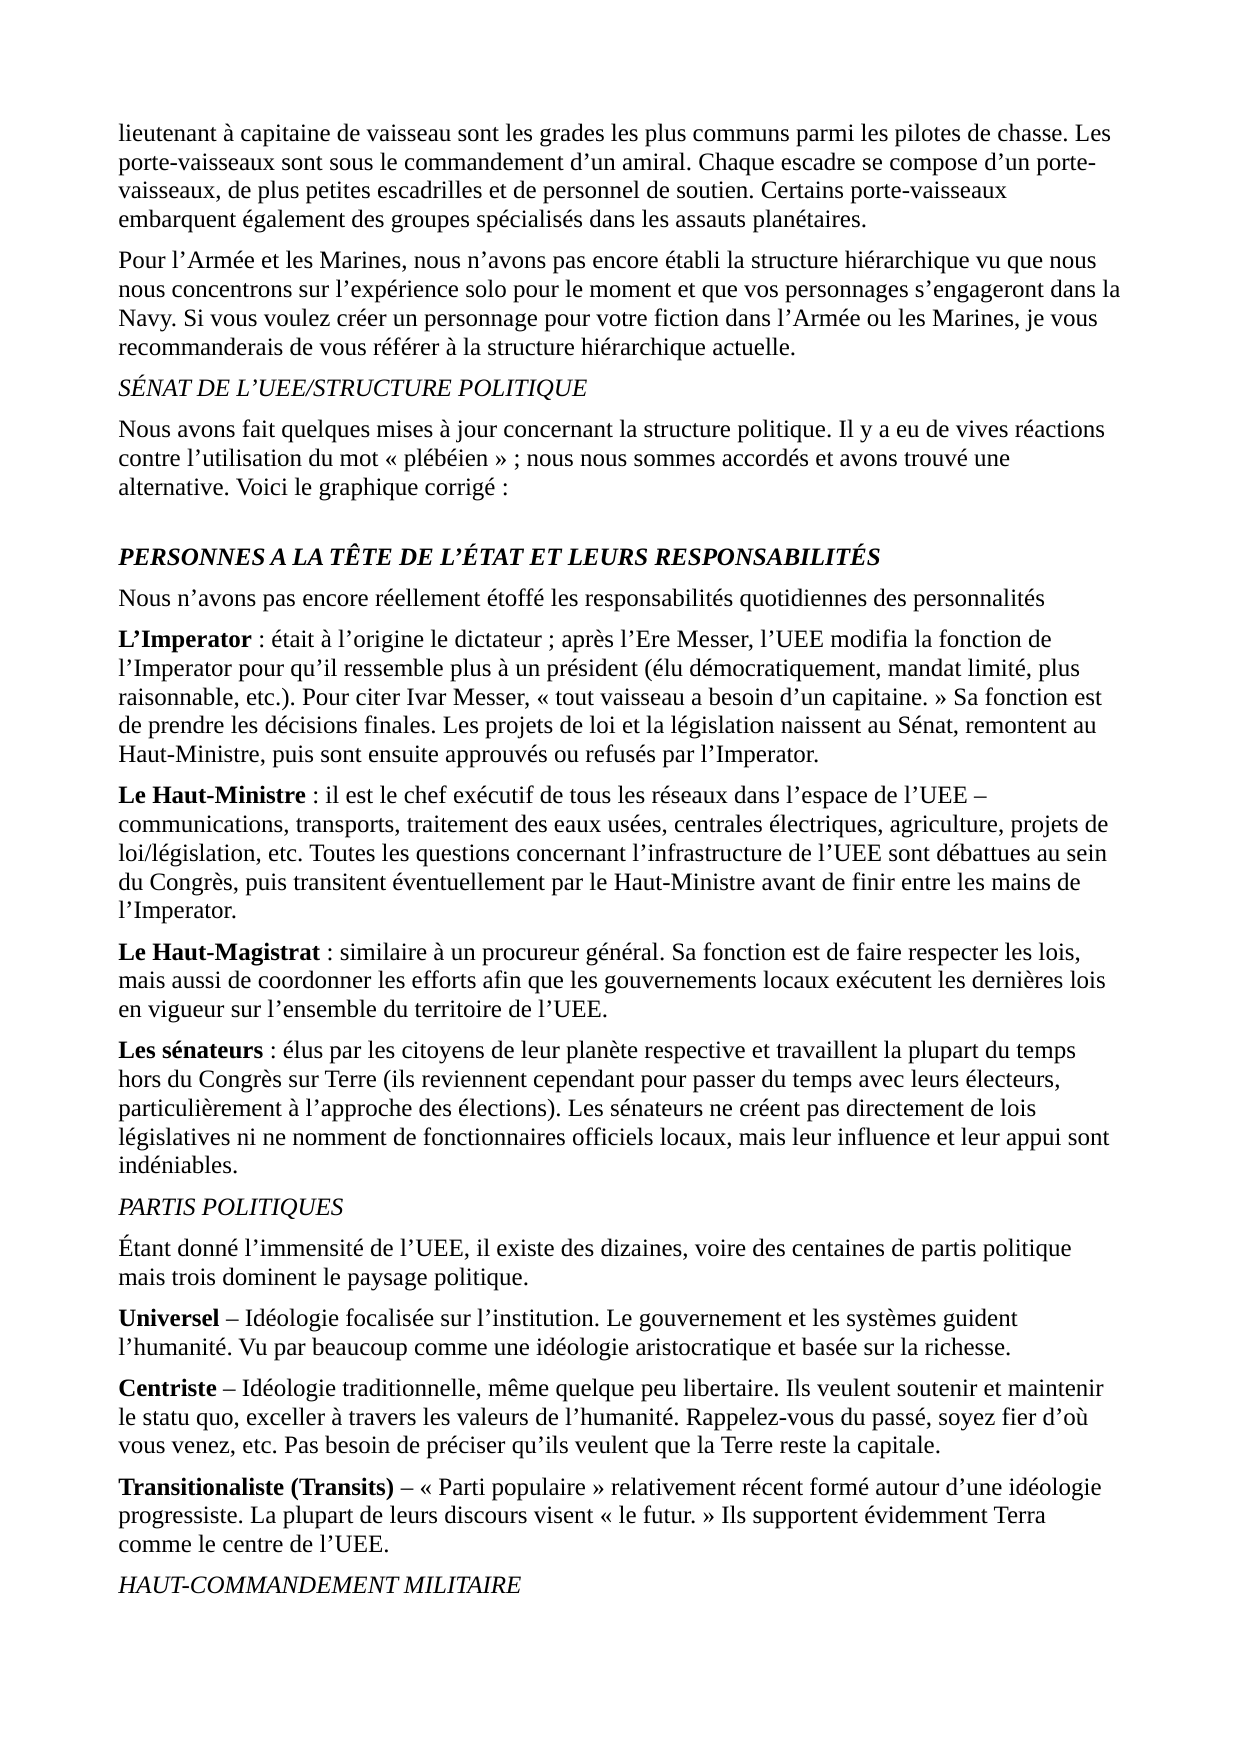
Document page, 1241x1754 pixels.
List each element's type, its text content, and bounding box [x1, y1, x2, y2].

text Universel – Idéologie focalisée sur l’institution. Le gouvernement et les systèmes guident l’humanité. Vu par beaucoup comme une idéologie aristocratique et basée sur la richesse. [118, 1303, 1122, 1361]
text Pour l’Armée et les Marines, nous n’avons pas encore établi la structure hiérarchique vu que nous nous concentrons sur l’expérience solo pour le moment et que vos personnages s’engageront dans la Navy. Si vous voulez créer un personnage pour votre fiction dans l’Armée ou les Marines, je vous recommanderais de vous référer à la structure hiérarchique actuelle. [118, 246, 1122, 361]
text Étant donné l’immensité de l’UEE, il existe des dizaines, voire des centaines de partis politique mais trois dominent le paysage politique. [118, 1233, 1122, 1291]
text Les sénateurs : élus par les citoyens de leur planète respective et travaillent la plupart du temps hors du Congrès sur Terre (ils reviennent cependant pour passer du temps avec leurs électeurs, particulièrement à l’approche des élections). Les sénateurs ne créent pas directement de lois législatives ni ne nomment de fonctionnaires officiels locaux, mais leur influence et leur appui sont indéniables. [118, 1036, 1122, 1179]
text PERSONNES A LA TÊTE DE L’ÉTAT ET LEURS RESPONSABILITÉS [118, 513, 1122, 571]
text PARTIS POLITIQUES [118, 1192, 1122, 1221]
text Le Haut-Magistrat : similaire à un procureur général. Sa fonction est de faire respecter les lois, mais aussi de coordonner les efforts afin que les gouvernements locaux exécutent les dernières lois en vigueur sur l’ensemble du territoire de l’UEE. [118, 937, 1122, 1023]
text L’Imperator : était à l’origine le dictateur ; après l’Ere Messer, l’UEE modifia la fonction de l’Imperator pour qu’il ressemble plus à un président (élu démocratiquement, mandat limité, plus raisonnable, etc.). Pour citer Ivar Messer, « tout vaisseau a besoin d’un capitaine. » Sa fonction est de prendre les décisions finales. Les projets de loi et la législation naissent au Sénat, remontent au Haut-Ministre, puis sont ensuite approuvés ou refusés par l’Imperator. [118, 624, 1122, 768]
text SÉNAT DE L’UEE/STRUCTURE POLITIQUE [118, 373, 1122, 402]
text Nous avons fait quelques mises à jour concernant la structure politique. Il y a eu de vives réactions contre l’utilisation du mot « plébéien » ; nous nous sommes accordés et avons trouvé une alternative. Voici le graphique corrigé : [118, 414, 1122, 501]
text HAUT-COMMANDEMENT MILITAIRE [118, 1571, 1122, 1599]
text Nous n’avons pas encore réellement étoffé les responsabilités quotidiennes des personnalités [118, 583, 1122, 612]
text Transitionaliste (Transits) – « Parti populaire » relativement récent formé autour d’une idéologie progressiste. La plupart de leurs discours visent « le futur. » Ils supportent évidemment Terra comme le centre de l’UEE. [118, 1472, 1122, 1558]
text lieutenant à capitaine de vaisseau sont les grades les plus communs parmi les pilotes de chasse. Les porte-vaisseaux sont sous le commandement d’un amiral. Chaque escadre se compose d’un porte-vaisseaux, de plus petites escadrilles et de personnel de soutien. Certains porte-vaisseaux embarquent également des groupes spécialisés dans les assauts planétaires. [118, 118, 1122, 233]
text Centriste – Idéologie traditionnelle, même quelque peu libertaire. Ils veulent soutenir et maintenir le statu quo, exceller à travers les valeurs de l’humanité. Rappelez-vous du passé, soyez fier d’où vous venez, etc. Pas besoin de préciser qu’ils veulent que la Terre reste la capitale. [118, 1373, 1122, 1459]
text Le Haut-Ministre : il est le chef exécutif de tous les réseaux dans l’espace de l’UEE – communications, transports, traitement des eaux usées, centrales électriques, agriculture, projets de loi/législation, etc. Toutes les questions concernant l’infrastructure de l’UEE sont débattues au sein du Congrès, puis transitent éventuellement par le Haut-Ministre avant de finir entre les mains de l’Imperator. [118, 781, 1122, 924]
